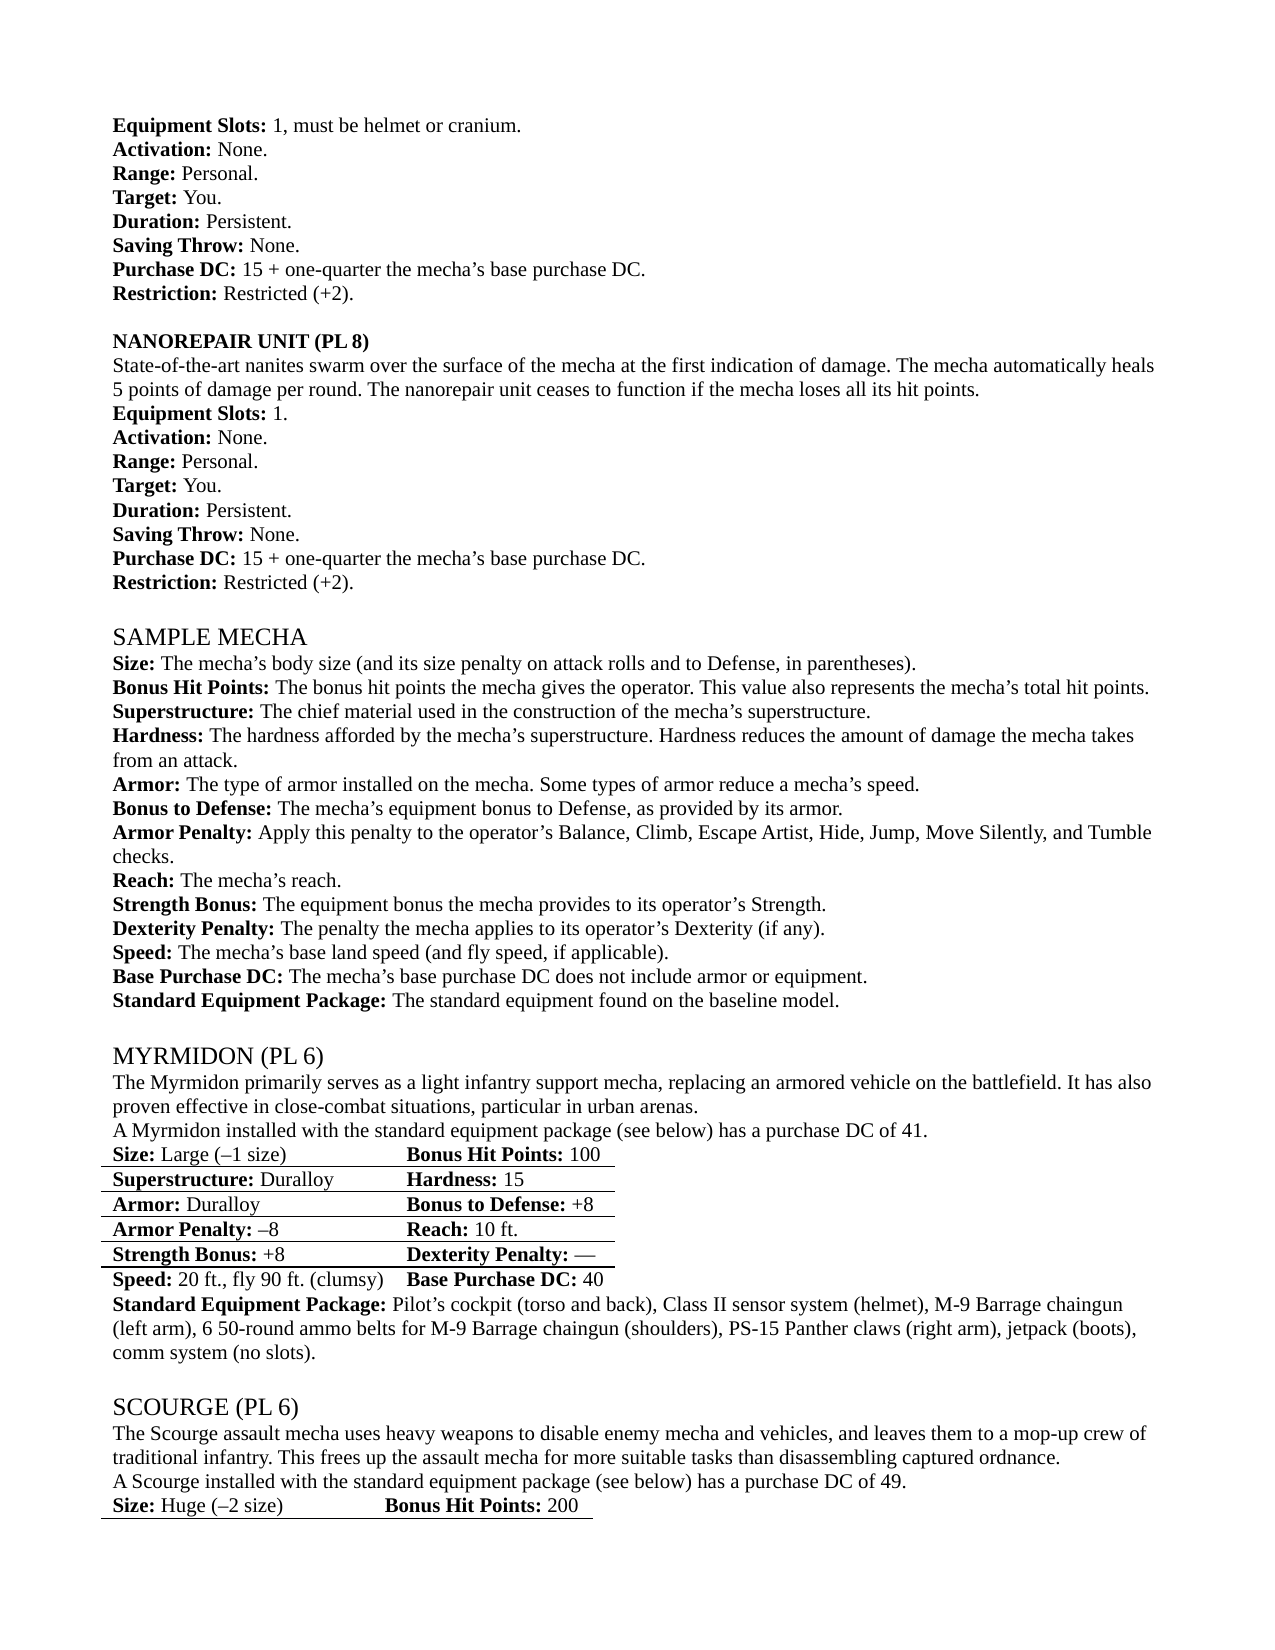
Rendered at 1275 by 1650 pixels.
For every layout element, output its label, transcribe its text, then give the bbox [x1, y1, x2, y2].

text NANOREPAIR UNIT (PL 8) [112, 329, 1162, 353]
text Restriction: Restricted (+2). [112, 281, 1162, 305]
table_cell Reach: 10 ft. [395, 1217, 615, 1241]
table_cell Superstructure: Duralloy [101, 1167, 395, 1191]
text Strength Bonus: The equipment bonus the mecha provides to its operator’s Strength. [112, 892, 1162, 916]
text Equipment Slots: 1. [112, 401, 1162, 425]
text Restriction: Restricted (+2). [112, 570, 1162, 594]
text The Myrmidon primarily serves as a light infantry support mecha, replacing an armored vehicle on the battlefield. It has also proven effective in close-combat situations, particular in urban arenas. [112, 1070, 1162, 1118]
subtitle SAMPLE MECHA [112, 622, 1162, 651]
text Equipment Slots: 1, must be helmet or cranium. [112, 112, 1162, 137]
text Activation: None. [112, 137, 1162, 161]
text Standard Equipment Package: The standard equipment found on the baseline model. [112, 988, 1162, 1012]
text Activation: None. [112, 425, 1162, 449]
text Bonus Hit Points: The bonus hit points the mecha gives the operator. This value also represents the mecha’s total hit points. [112, 675, 1162, 699]
text State-of-the-art nanites swarm over the surface of the mecha at the first indication of damage. The mecha automatically heals 5 points of damage per round. The nanorepair unit ceases to function if the mecha loses all its hit points. [112, 353, 1162, 401]
table_cell Strength Bonus: +8 [101, 1242, 395, 1266]
text Armor Penalty: Apply this penalty to the operator’s Balance, Climb, Escape Artist, Hide, Jump, Move Silently, and Tumble checks. [112, 820, 1162, 868]
table_header Bonus Hit Points: 200 [373, 1493, 593, 1517]
text Saving Throw: None. [112, 233, 1162, 257]
text Hardness: The hardness afforded by the mecha’s superstructure. Hardness reduces the amount of damage the mecha takes from an attack. [112, 723, 1162, 772]
table_header Size: Large (–1 size) [101, 1142, 395, 1166]
table_cell Dexterity Penalty: — [395, 1242, 615, 1266]
text The Scourge assault mecha uses heavy weapons to disable enemy mecha and vehicles, and leaves them to a mop-up crew of traditional infantry. This frees up the assault mecha for more suitable tasks than disassembling captured ordnance. [112, 1421, 1162, 1469]
text MYRMIDON (PL 6) [112, 1041, 1162, 1070]
text Range: Personal. [112, 449, 1162, 473]
text Armor: The type of armor installed on the mecha. Some types of armor reduce a mecha’s speed. [112, 772, 1162, 796]
text Range: Personal. [112, 161, 1162, 185]
text Speed: The mecha’s base land speed (and fly speed, if applicable). [112, 940, 1162, 964]
text Target: You. [112, 185, 1162, 209]
table_header Size: Huge (–2 size) [101, 1493, 373, 1517]
text SCOURGE (PL 6) [112, 1392, 1162, 1421]
table_cell Armor Penalty: –8 [101, 1217, 395, 1241]
table_cell Bonus to Defense: +8 [395, 1192, 615, 1216]
text Standard Equipment Package: Pilot’s cockpit (torso and back), Class II sensor system (helmet), M-9 Barrage chaingun (left arm), 6 50-round ammo belts for M-9 Barrage chaingun (shoulders), PS-15 Panther claws (right arm), jetpack (boots), comm system (no slots). [112, 1291, 1162, 1364]
text Size: The mecha’s body size (and its size penalty on attack rolls and to Defense, in parentheses). [112, 651, 1162, 675]
text Saving Throw: None. [112, 522, 1162, 546]
text Dexterity Penalty: The penalty the mecha applies to its operator’s Dexterity (if any). [112, 916, 1162, 940]
text Base Purchase DC: The mecha’s base purchase DC does not include armor or equipment. [112, 964, 1162, 988]
text A Scourge installed with the standard equipment package (see below) has a purchase DC of 49. [112, 1469, 1162, 1493]
text Superstructure: The chief material used in the construction of the mecha’s superstructure. [112, 699, 1162, 723]
text A Myrmidon installed with the standard equipment package (see below) has a purchase DC of 41. [112, 1118, 1162, 1142]
table_header Bonus Hit Points: 100 [395, 1142, 615, 1166]
text Bonus to Defense: The mecha’s equipment bonus to Defense, as provided by its armor. [112, 796, 1162, 820]
text Duration: Persistent. [112, 209, 1162, 233]
text Purchase DC: 15 + one-quarter the mecha’s base purchase DC. [112, 257, 1162, 281]
text Reach: The mecha’s reach. [112, 868, 1162, 892]
table_cell Armor: Duralloy [101, 1192, 395, 1216]
text Purchase DC: 15 + one-quarter the mecha’s base purchase DC. [112, 546, 1162, 570]
table_cell Base Purchase DC: 40 [395, 1268, 615, 1291]
table_cell Speed: 20 ft., fly 90 ft. (clumsy) [101, 1268, 395, 1291]
text Target: You. [112, 473, 1162, 497]
table_cell Hardness: 15 [395, 1167, 615, 1191]
text Duration: Persistent. [112, 497, 1162, 522]
